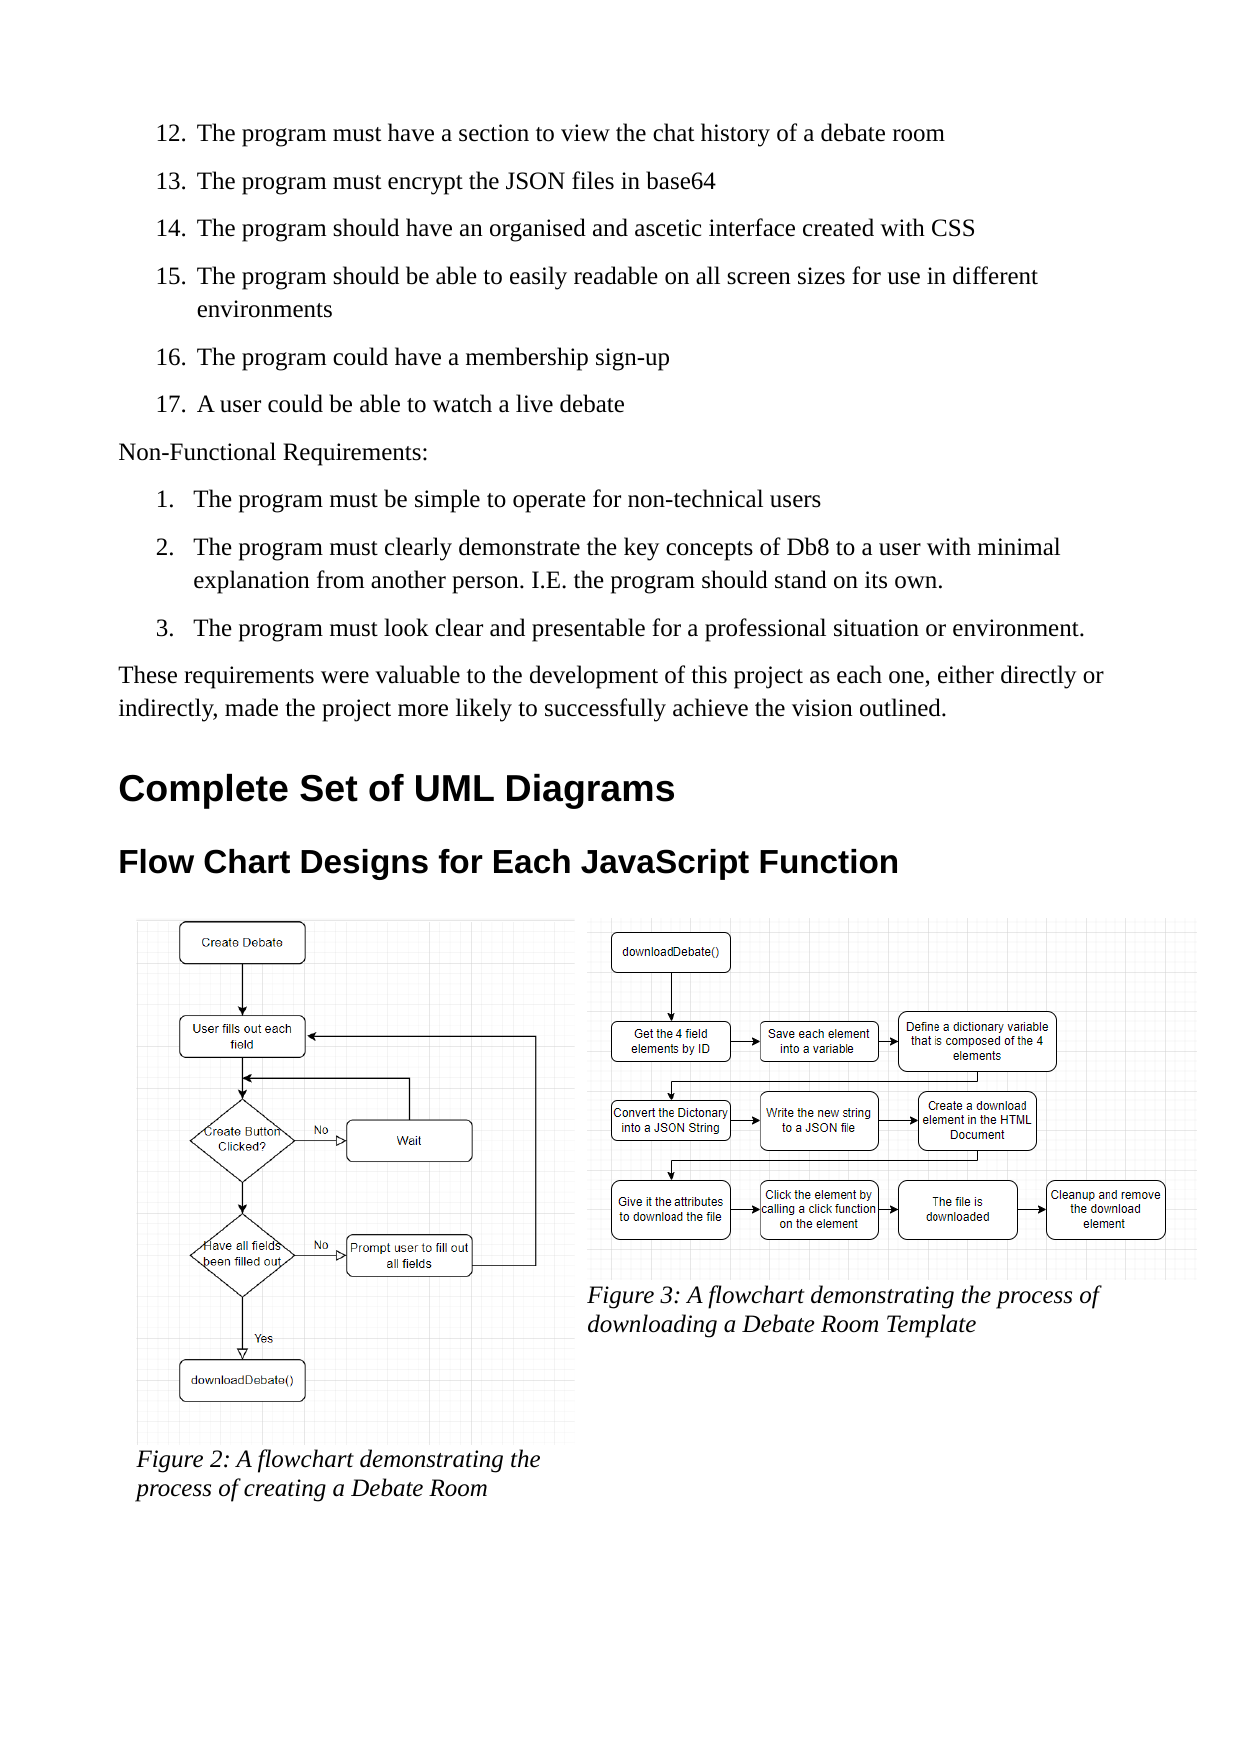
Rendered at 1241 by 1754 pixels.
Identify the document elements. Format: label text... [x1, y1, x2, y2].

list The program could have a membership sign-up [155, 342, 1122, 370]
list The program must have a section to view the chat history of a debate room [155, 118, 1122, 147]
picture [587, 918, 1197, 1280]
subtitle Complete Set of UML Diagrams [118, 766, 1122, 809]
text Non-Functional Requirements: [118, 437, 1122, 466]
list The program should have an organised and ascetic interface created with CSS [155, 213, 1122, 242]
text Figure 3: A flowchart demonstrating the process of downloading a Debate Room Template [587, 1280, 1197, 1337]
subtitle Flow Chart Designs for Each JavaScript Function [118, 842, 1122, 881]
text These requirements were valuable to the development of this project as each one, either directly or indirectly, made the project more likely to successfully achieve the vision outlined. [118, 660, 1122, 722]
list A user could be able to watch a live debate [155, 389, 1122, 418]
list The program must encrypt the JSON files in base64 [155, 166, 1122, 194]
list The program must look clear and presentable for a professional situation or environment. [156, 613, 1122, 641]
list The program must be simple to operate for non-technical users [156, 484, 1122, 513]
list The program should be able to easily readable on all screen sizes for use in different environments [155, 261, 1122, 323]
text Figure 2: A flowchart demonstrating the process of creating a Debate Room [136, 1445, 574, 1502]
list The program must clearly demonstrate the key concepts of Db8 to a user with minimal explanation from another person. I.E. the program should stand on its own. [156, 532, 1122, 594]
picture [136, 918, 575, 1445]
